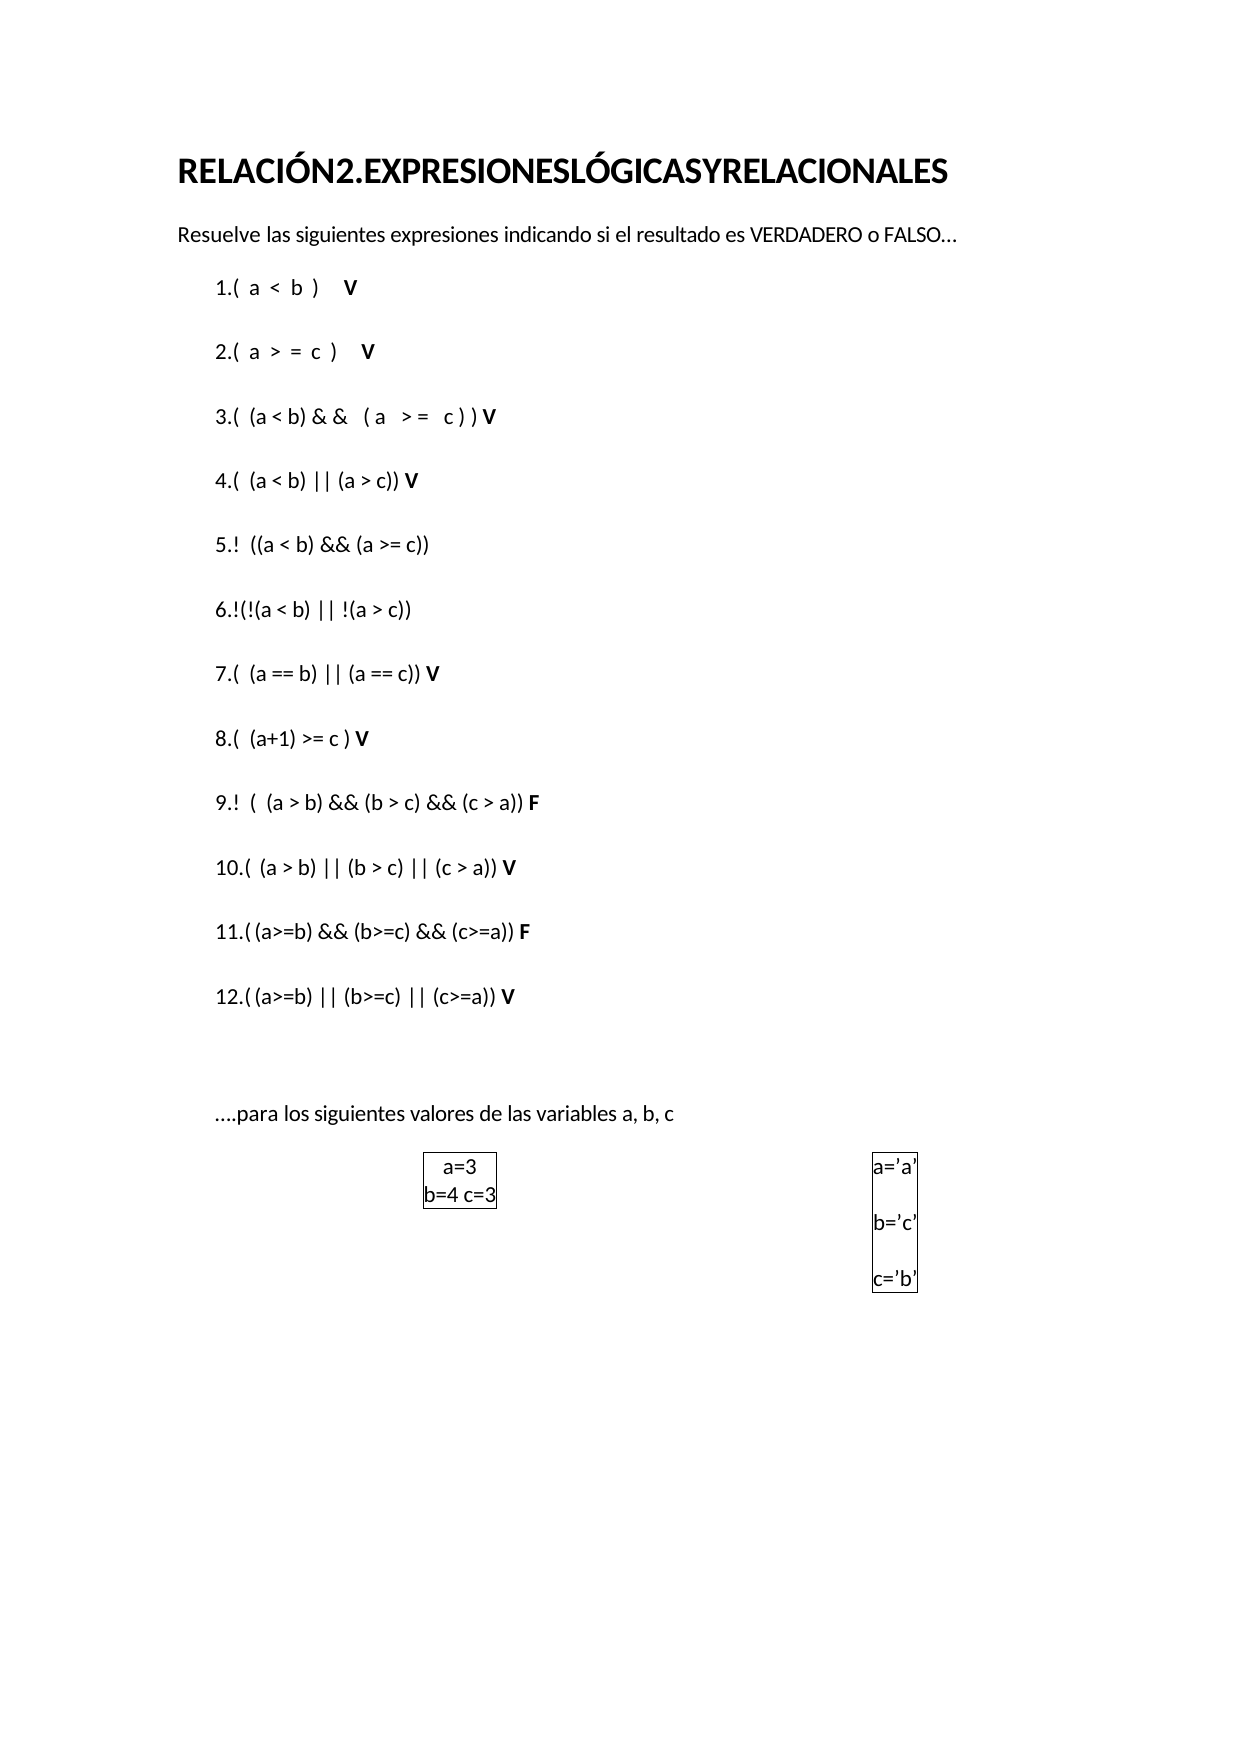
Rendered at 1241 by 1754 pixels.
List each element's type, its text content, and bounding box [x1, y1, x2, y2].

text 10.((a > b) || (b > c) || (c > a)) V [215, 853, 1096, 881]
text Resuelve las siguientes expresiones indicando si el resultado es VERDADERO o FALSO… [177, 220, 1096, 248]
text 4.((a < b) || (a > c)) V [215, 466, 1096, 494]
text 5.!((a < b) && (a >= c)) [215, 531, 1096, 559]
text 12.((a>=b) || (b>=c) || (c>=a)) V [215, 982, 1096, 1010]
title RELACIÓN2.EXPRESIONESLÓGICASYRELACIONALES [177, 147, 1096, 192]
text 9.!((a > b) && (b > c) && (c > a)) F [215, 788, 1096, 816]
text 8.((a+1) >= c ) V [215, 724, 1096, 752]
text 11.((a>=b) && (b>=c) && (c>=a)) F [215, 917, 1096, 945]
text 1.(a<b) V [215, 273, 1096, 301]
text 3.((a < b) && (a >= c)) V [215, 402, 1096, 430]
text 7.((a == b) || (a == c)) V [215, 659, 1096, 687]
text ….para los siguientes valores de las variables a, b, c [215, 1099, 1096, 1127]
text 2.(a>=c) V [215, 337, 1096, 365]
text 6.!(!(a < b) || !(a > c)) [215, 595, 1096, 623]
